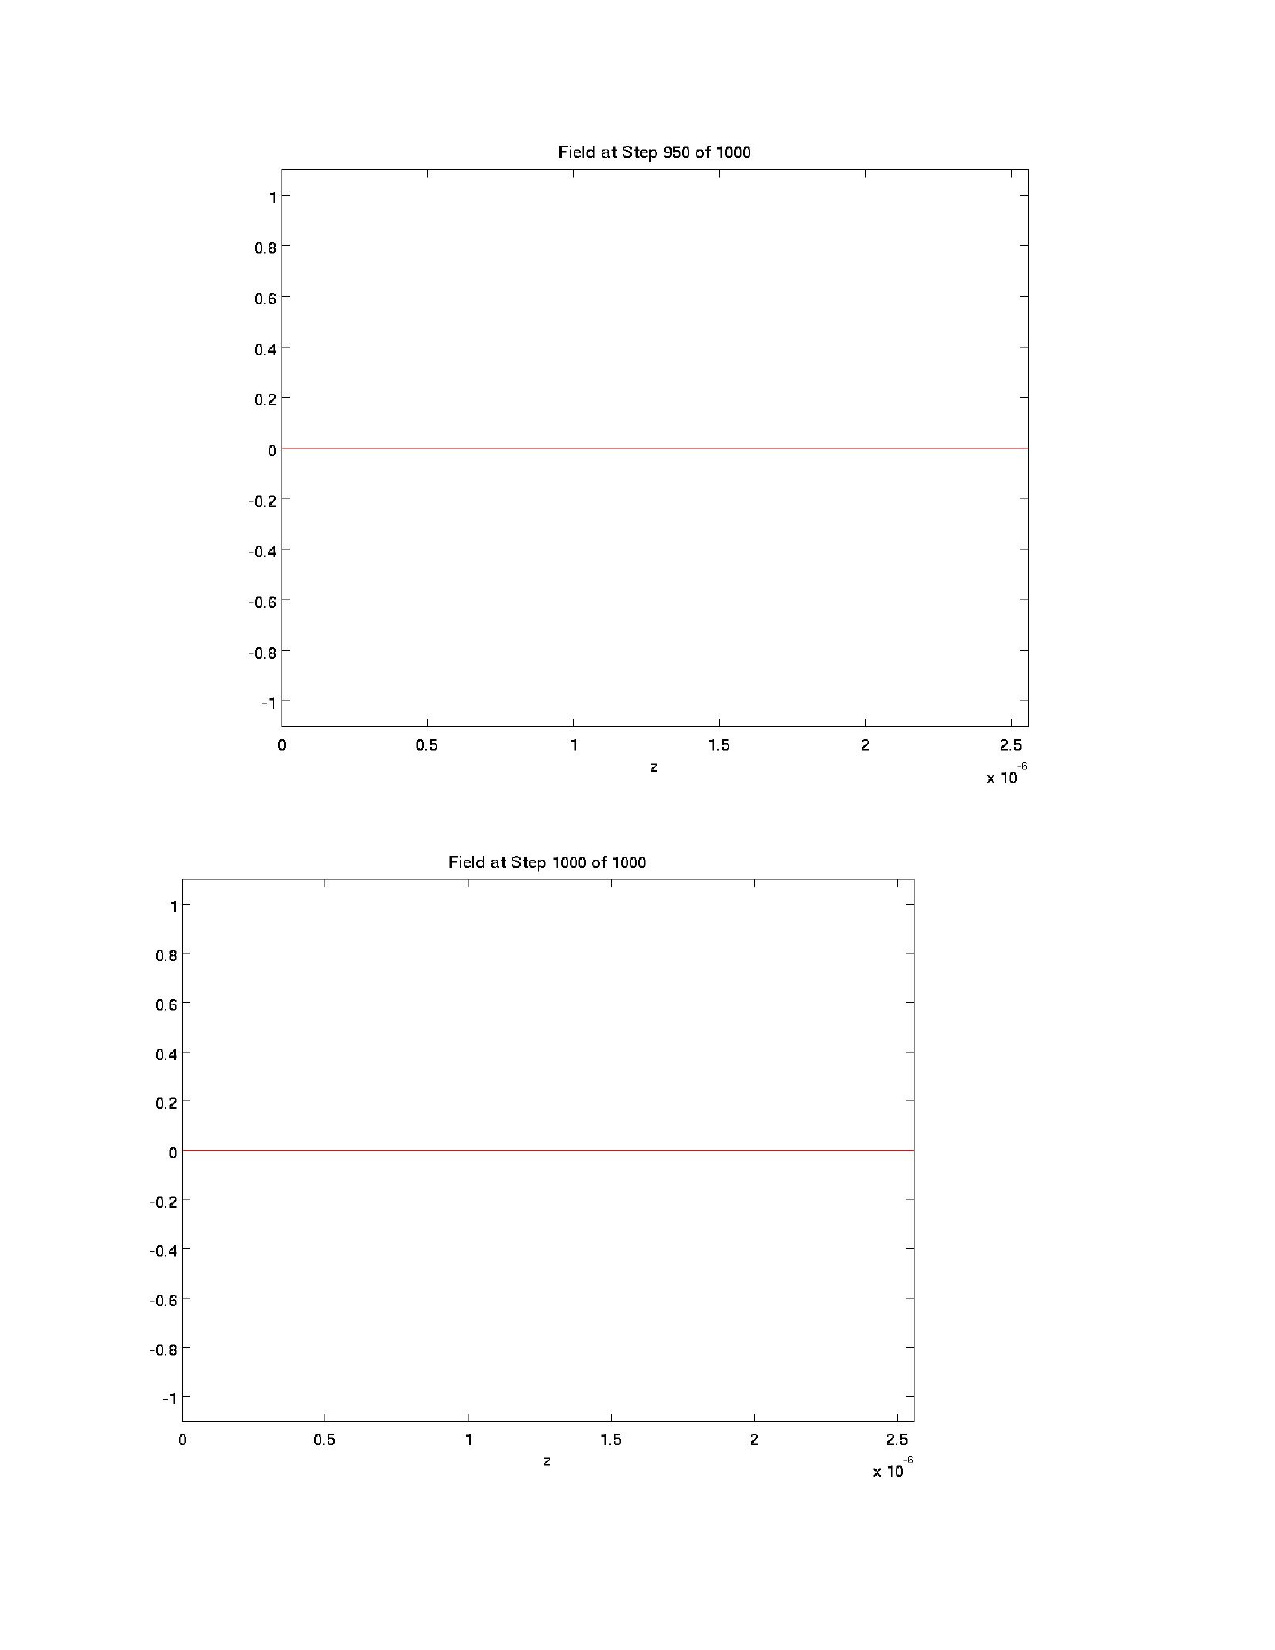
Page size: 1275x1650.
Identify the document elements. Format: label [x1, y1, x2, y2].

picture [156, 118, 1119, 801]
picture [59, 829, 1003, 1494]
